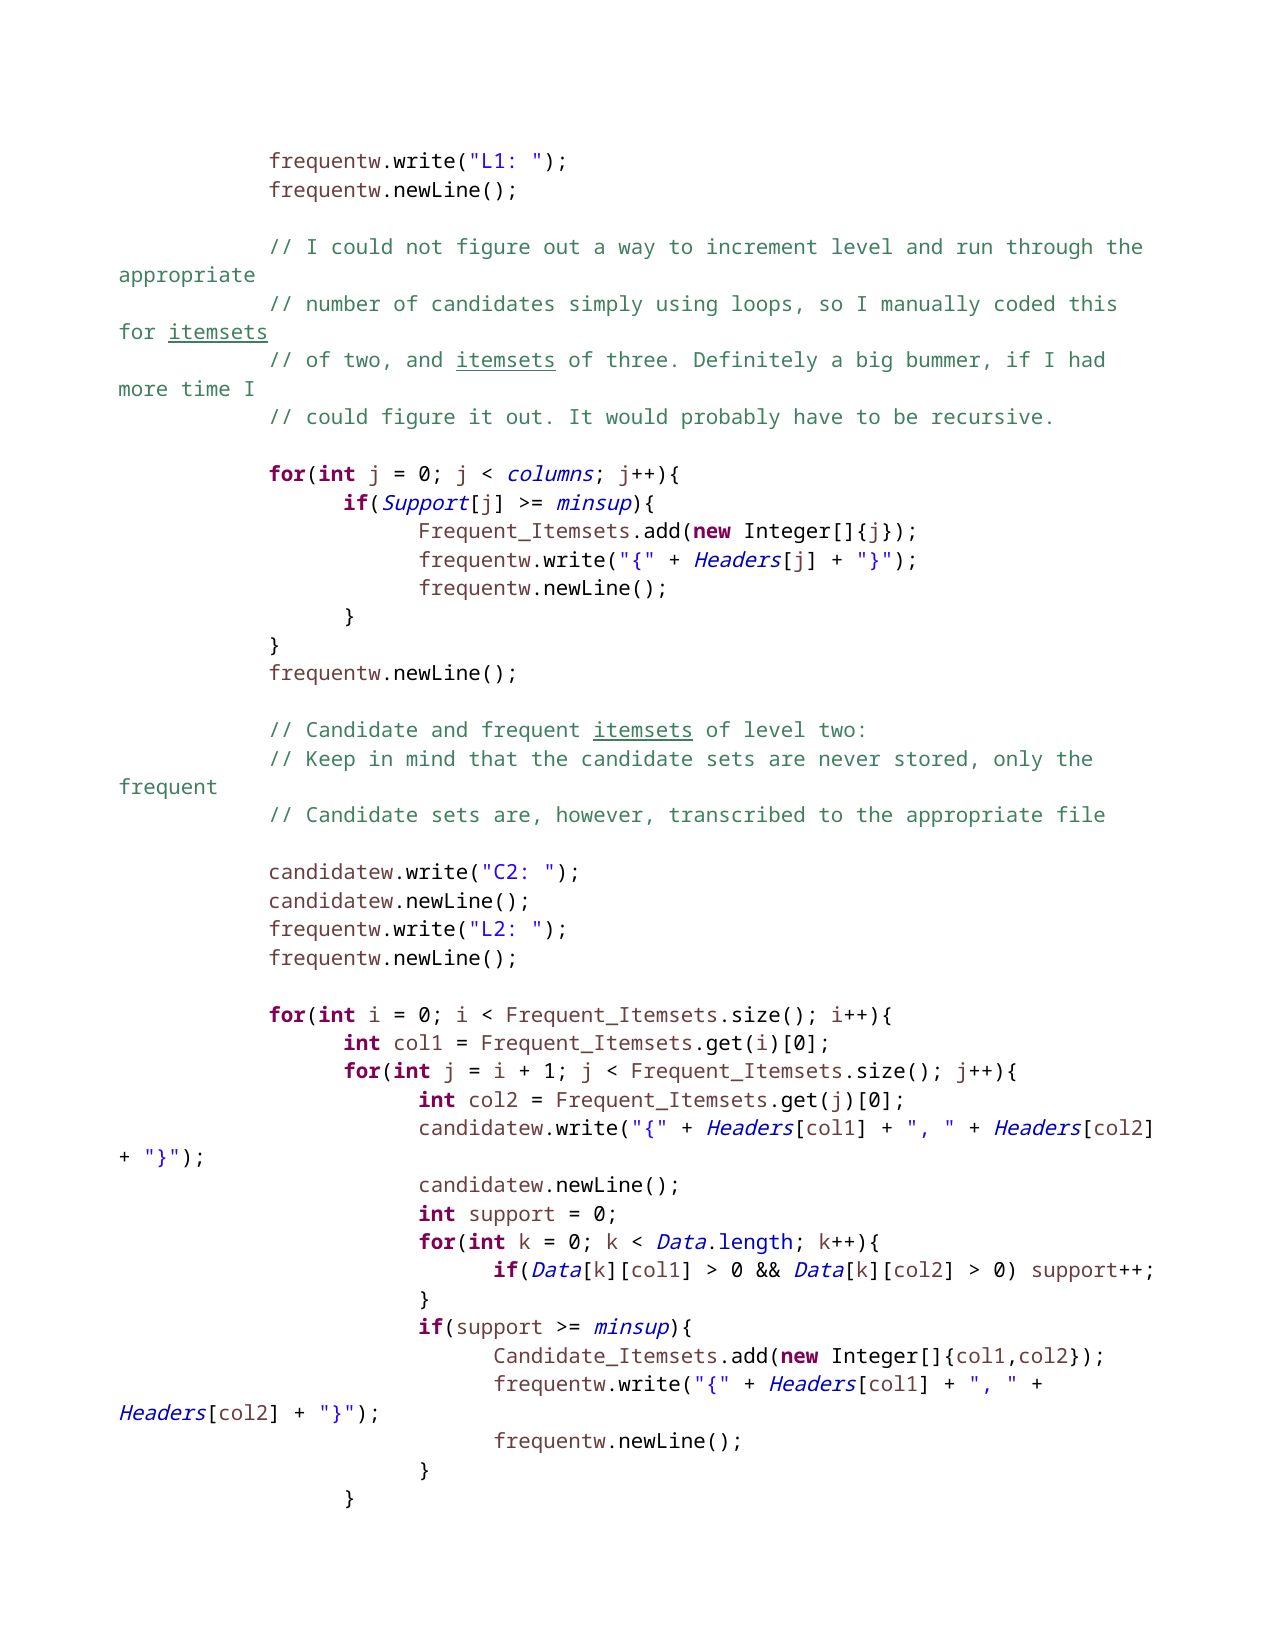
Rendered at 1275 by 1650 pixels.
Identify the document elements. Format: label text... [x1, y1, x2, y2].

text frequentw.write("{" + Headers[col1] + ", " + Headers[col2] + "}"); [118, 1369, 1157, 1426]
text if(support >= minsup){ [118, 1312, 1157, 1341]
text int col2 = Frequent_Itemsets.get(j)[0]; [118, 1085, 1157, 1113]
text for(int j = 0; j < columns; j++){ [118, 459, 1157, 488]
text for(int k = 0; k < Data.length; k++){ [118, 1227, 1157, 1256]
text candidatew.write("C2: "); [118, 857, 1157, 886]
text candidatew.newLine(); [118, 1170, 1157, 1199]
text // Candidate sets are, however, transcribed to the appropriate file [118, 801, 1157, 829]
text frequentw.newLine(); [118, 943, 1157, 971]
text // Candidate and frequent itemsets of level two: [118, 715, 1157, 744]
text Frequent_Itemsets.add(new Integer[]{j}); [118, 516, 1157, 545]
text // I could not figure out a way to increment level and run through the appropriate [118, 232, 1157, 289]
text frequentw.write("L2: "); [118, 914, 1157, 943]
text frequentw.write("{" + Headers[j] + "}"); [118, 545, 1157, 573]
text } [118, 1483, 1157, 1512]
text if(Support[j] >= minsup){ [118, 488, 1157, 516]
text frequentw.newLine(); [118, 175, 1157, 203]
text Candidate_Itemsets.add(new Integer[]{col1,col2}); [118, 1341, 1157, 1369]
text frequentw.write("L1: "); [118, 147, 1157, 175]
text int support = 0; [118, 1199, 1157, 1227]
text } [118, 1455, 1157, 1483]
text frequentw.newLine(); [118, 1426, 1157, 1455]
text // number of candidates simply using loops, so I manually coded this for itemsets [118, 289, 1157, 346]
text candidatew.write("{" + Headers[col1] + ", " + Headers[col2] + "}"); [118, 1113, 1157, 1170]
text frequentw.newLine(); [118, 573, 1157, 602]
text } [118, 630, 1157, 658]
text frequentw.newLine(); [118, 658, 1157, 687]
text } [118, 1284, 1157, 1312]
text // could figure it out. It would probably have to be recursive. [118, 402, 1157, 431]
text // of two, and itemsets of three. Definitely a big bummer, if I had more time I [118, 346, 1157, 402]
text // Keep in mind that the candidate sets are never stored, only the frequent [118, 744, 1157, 801]
text } [118, 602, 1157, 630]
text for(int j = i + 1; j < Frequent_Itemsets.size(); j++){ [118, 1057, 1157, 1085]
text for(int i = 0; i < Frequent_Itemsets.size(); i++){ [118, 1000, 1157, 1028]
text candidatew.newLine(); [118, 886, 1157, 914]
text int col1 = Frequent_Itemsets.get(i)[0]; [118, 1028, 1157, 1057]
text if(Data[k][col1] > 0 && Data[k][col2] > 0) support++; [118, 1256, 1157, 1284]
